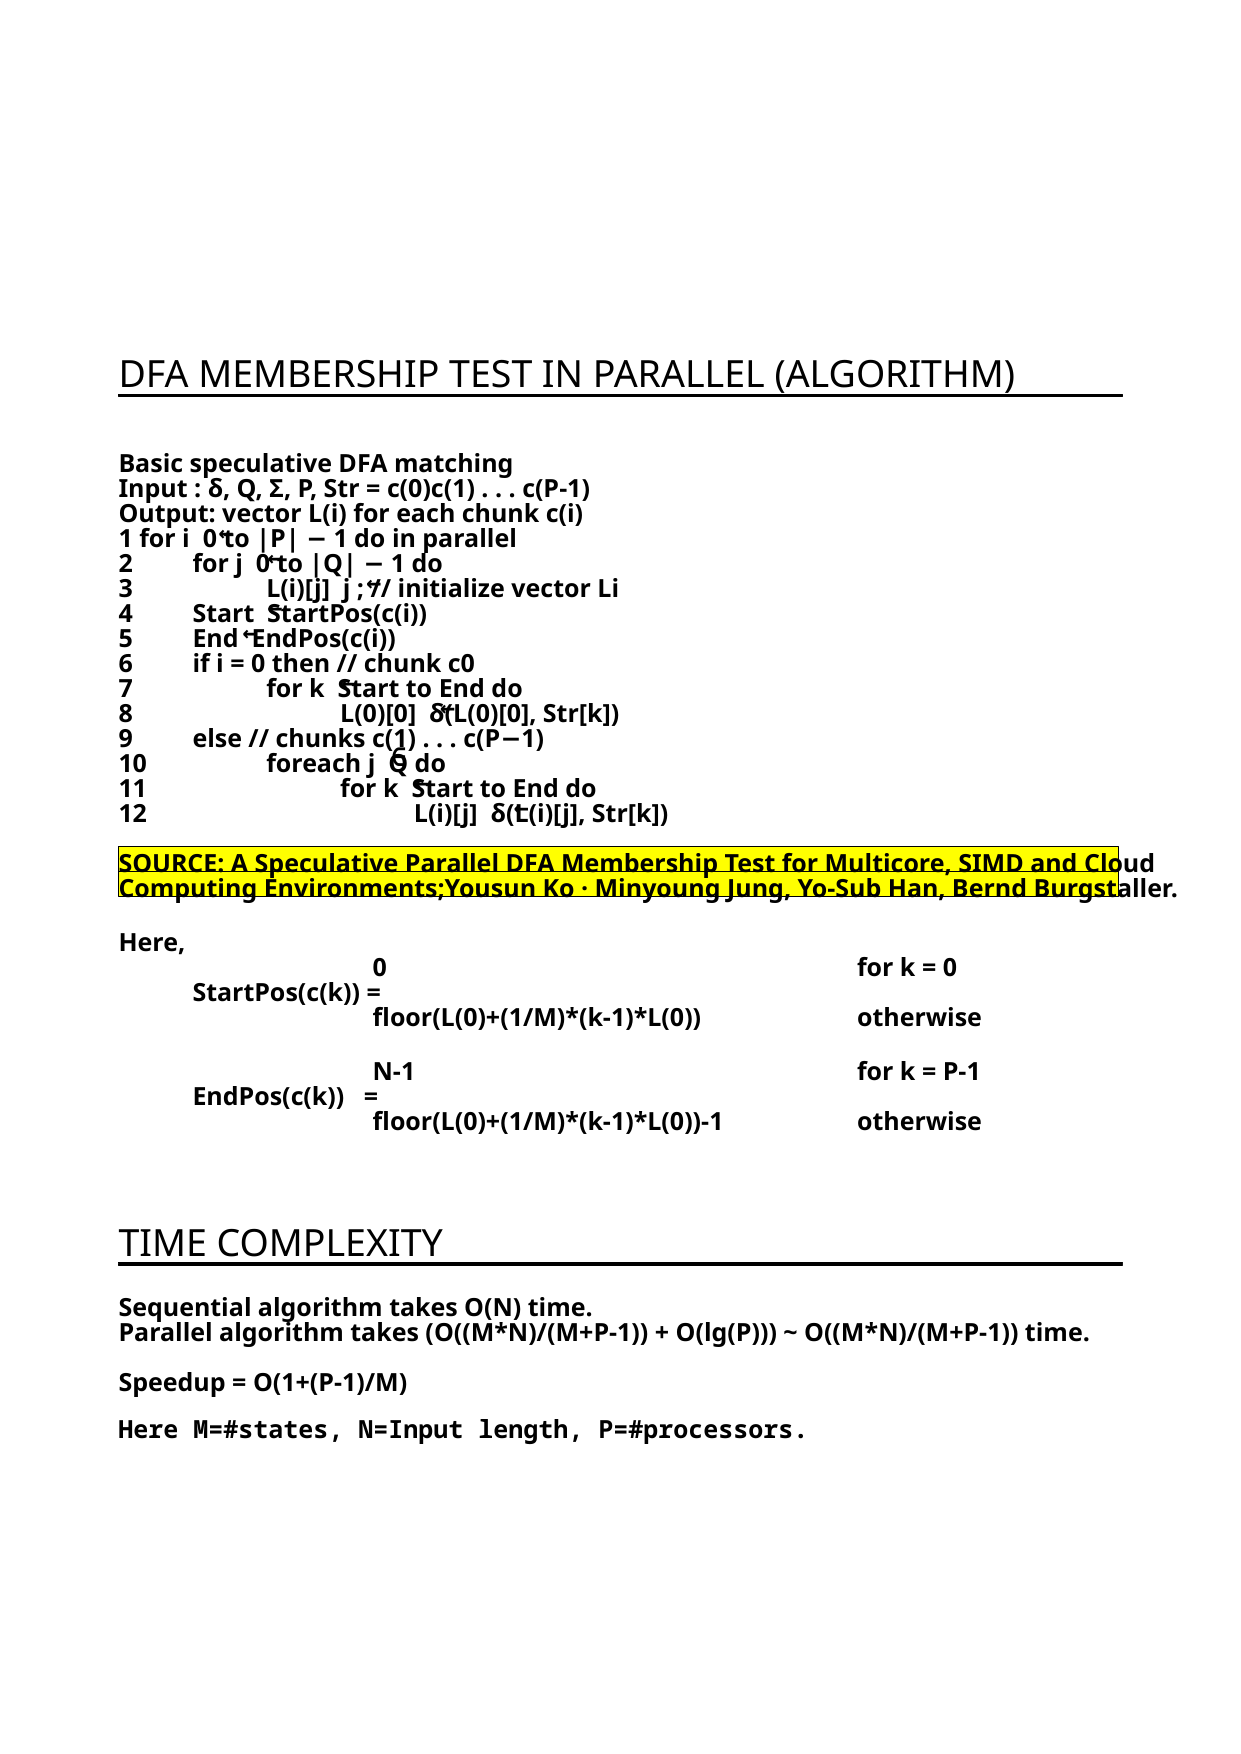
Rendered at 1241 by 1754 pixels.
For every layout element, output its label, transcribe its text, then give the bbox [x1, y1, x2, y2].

text Here M=#states, N=Input length, P=#processors. [118, 1412, 1122, 1446]
